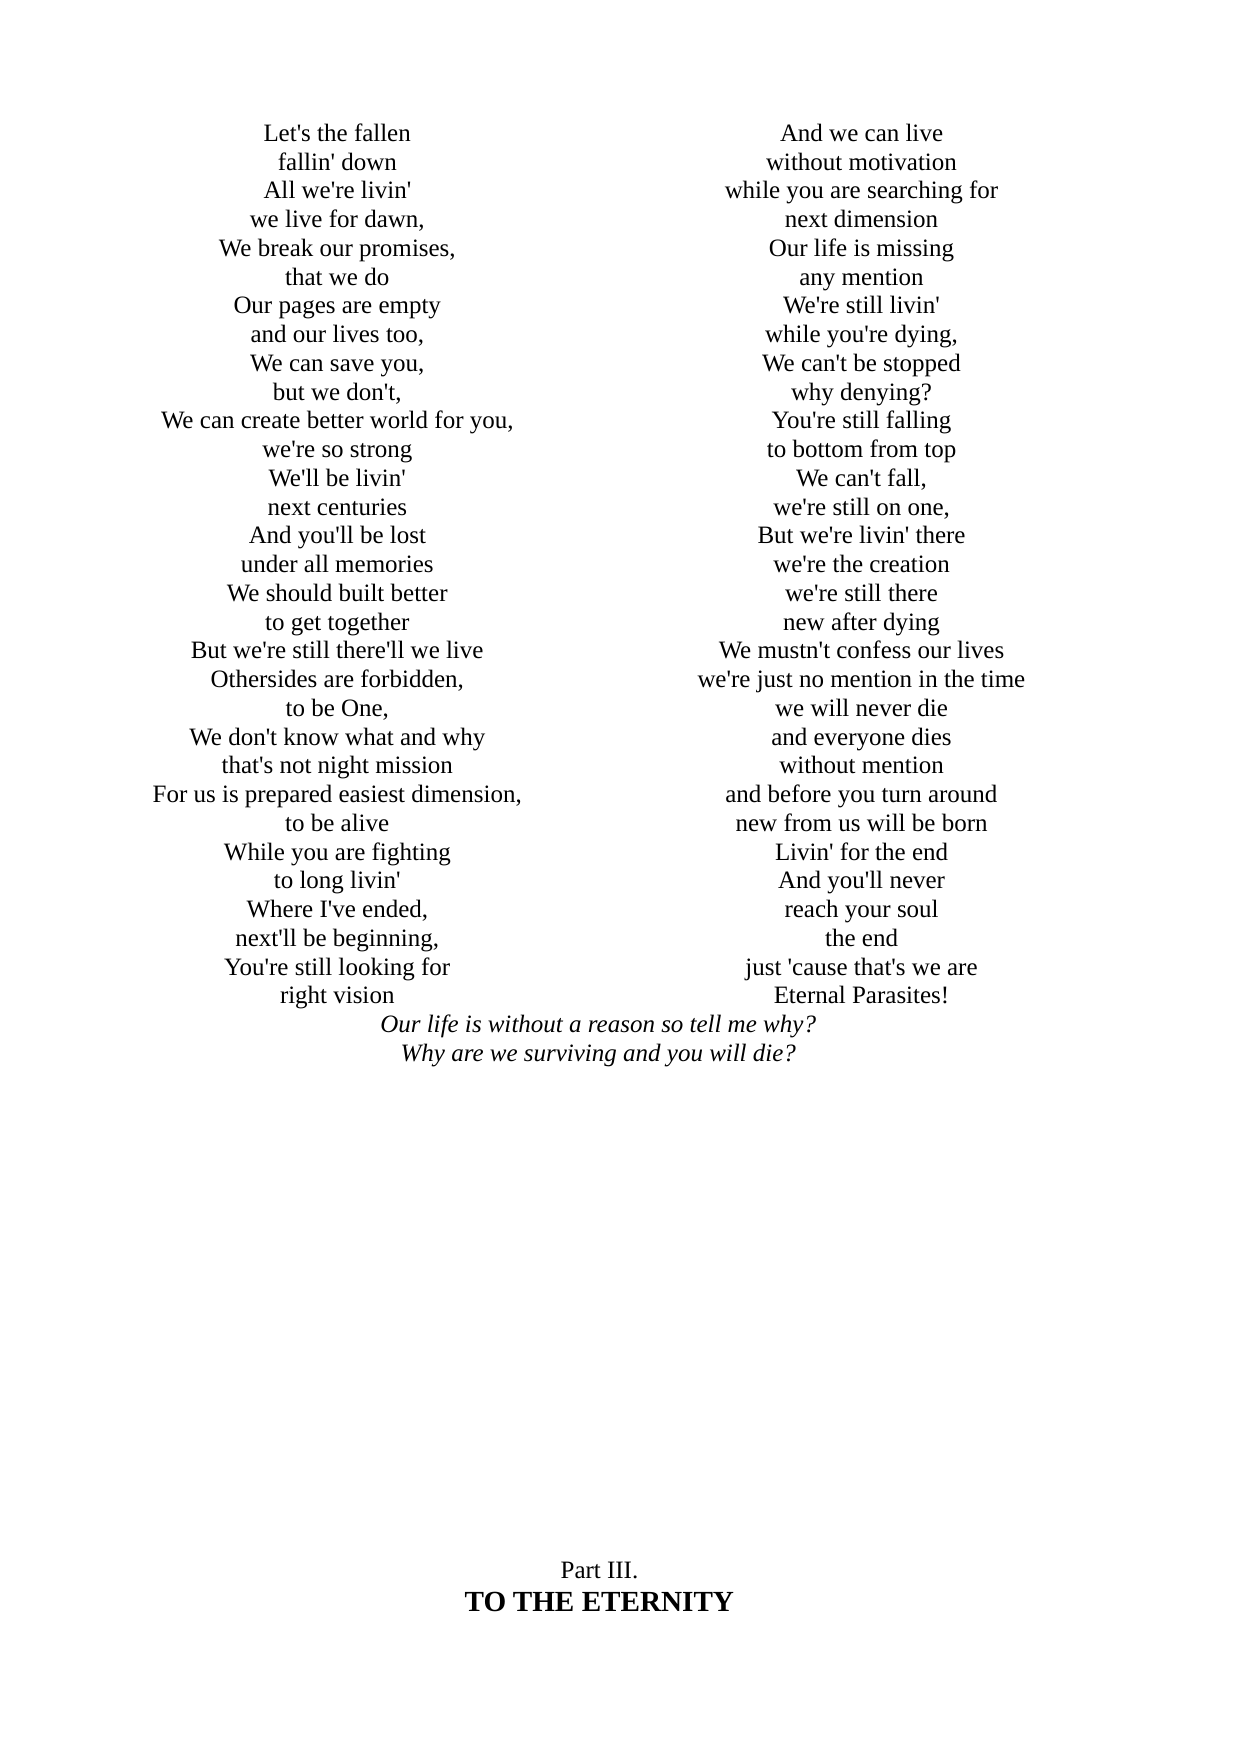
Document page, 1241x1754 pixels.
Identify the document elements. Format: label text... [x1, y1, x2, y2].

text we're still on one, [599, 492, 1123, 521]
text We should built better [75, 578, 599, 607]
text For us is prepared easiest dimension, [75, 779, 599, 808]
text We mustn't confess our lives [599, 636, 1123, 664]
text Let's the fallen [75, 118, 599, 147]
text reach your soul [599, 894, 1123, 923]
text We can't fall, [599, 463, 1123, 492]
text we're the creation [599, 549, 1123, 578]
text But we're livin' there [599, 521, 1123, 549]
text TO THE ETERNITY [75, 1584, 1123, 1618]
text While you are fighting [75, 837, 599, 866]
text we're so strong [75, 434, 599, 463]
text Othersides are forbidden, [75, 664, 599, 693]
text while you're dying, [599, 319, 1123, 348]
text next dimension [599, 204, 1123, 233]
text any mention [599, 262, 1123, 291]
text right vision [75, 981, 599, 1009]
text and everyone dies [599, 722, 1123, 751]
text We can create better world for you, [75, 406, 599, 434]
text to get together [75, 607, 599, 636]
text without mention [599, 751, 1123, 779]
text to long livin' [75, 866, 599, 894]
text We break our promises, [75, 233, 599, 262]
text Our life is missing [599, 233, 1123, 262]
text new from us will be born [599, 808, 1123, 837]
text but we don't, [75, 377, 599, 406]
text fallin' down [75, 147, 599, 176]
text why denying? [599, 377, 1123, 406]
text the end [599, 923, 1123, 952]
text Our life is without a reason so tell me why? [75, 1009, 1123, 1038]
text And you'll never [599, 866, 1123, 894]
text But we're still there'll we live [75, 636, 599, 664]
text we're just no mention in the time [599, 664, 1123, 693]
text next centuries [75, 492, 599, 521]
text We'll be livin' [75, 463, 599, 492]
text that's not night mission [75, 751, 599, 779]
text We can save you, [75, 348, 599, 377]
text to be alive [75, 808, 599, 837]
text to bottom from top [599, 434, 1123, 463]
text under all memories [75, 549, 599, 578]
text and before you turn around [599, 779, 1123, 808]
text Our pages are empty [75, 291, 599, 319]
text next'll be beginning, [75, 923, 599, 952]
text And you'll be lost [75, 521, 599, 549]
text while you are searching for [599, 176, 1123, 204]
text We're still livin' [599, 291, 1123, 319]
text You're still falling [599, 406, 1123, 434]
text we're still there [599, 578, 1123, 607]
text And we can live [599, 118, 1123, 147]
text All we're livin' [75, 176, 599, 204]
text that we do [75, 262, 599, 291]
text to be One, [75, 693, 599, 722]
text Eternal Parasites! [599, 981, 1123, 1009]
text we will never die [599, 693, 1123, 722]
text without motivation [599, 147, 1123, 176]
text Part III. [75, 1556, 1123, 1584]
text just 'cause that's we are [599, 952, 1123, 981]
text You're still looking for [75, 952, 599, 981]
text Livin' for the end [599, 837, 1123, 866]
text Where I've ended, [75, 894, 599, 923]
text We don't know what and why [75, 722, 599, 751]
text We can't be stopped [599, 348, 1123, 377]
text Why are we surviving and you will die? [75, 1038, 1123, 1067]
text new after dying [599, 607, 1123, 636]
text we live for dawn, [75, 204, 599, 233]
text and our lives too, [75, 319, 599, 348]
